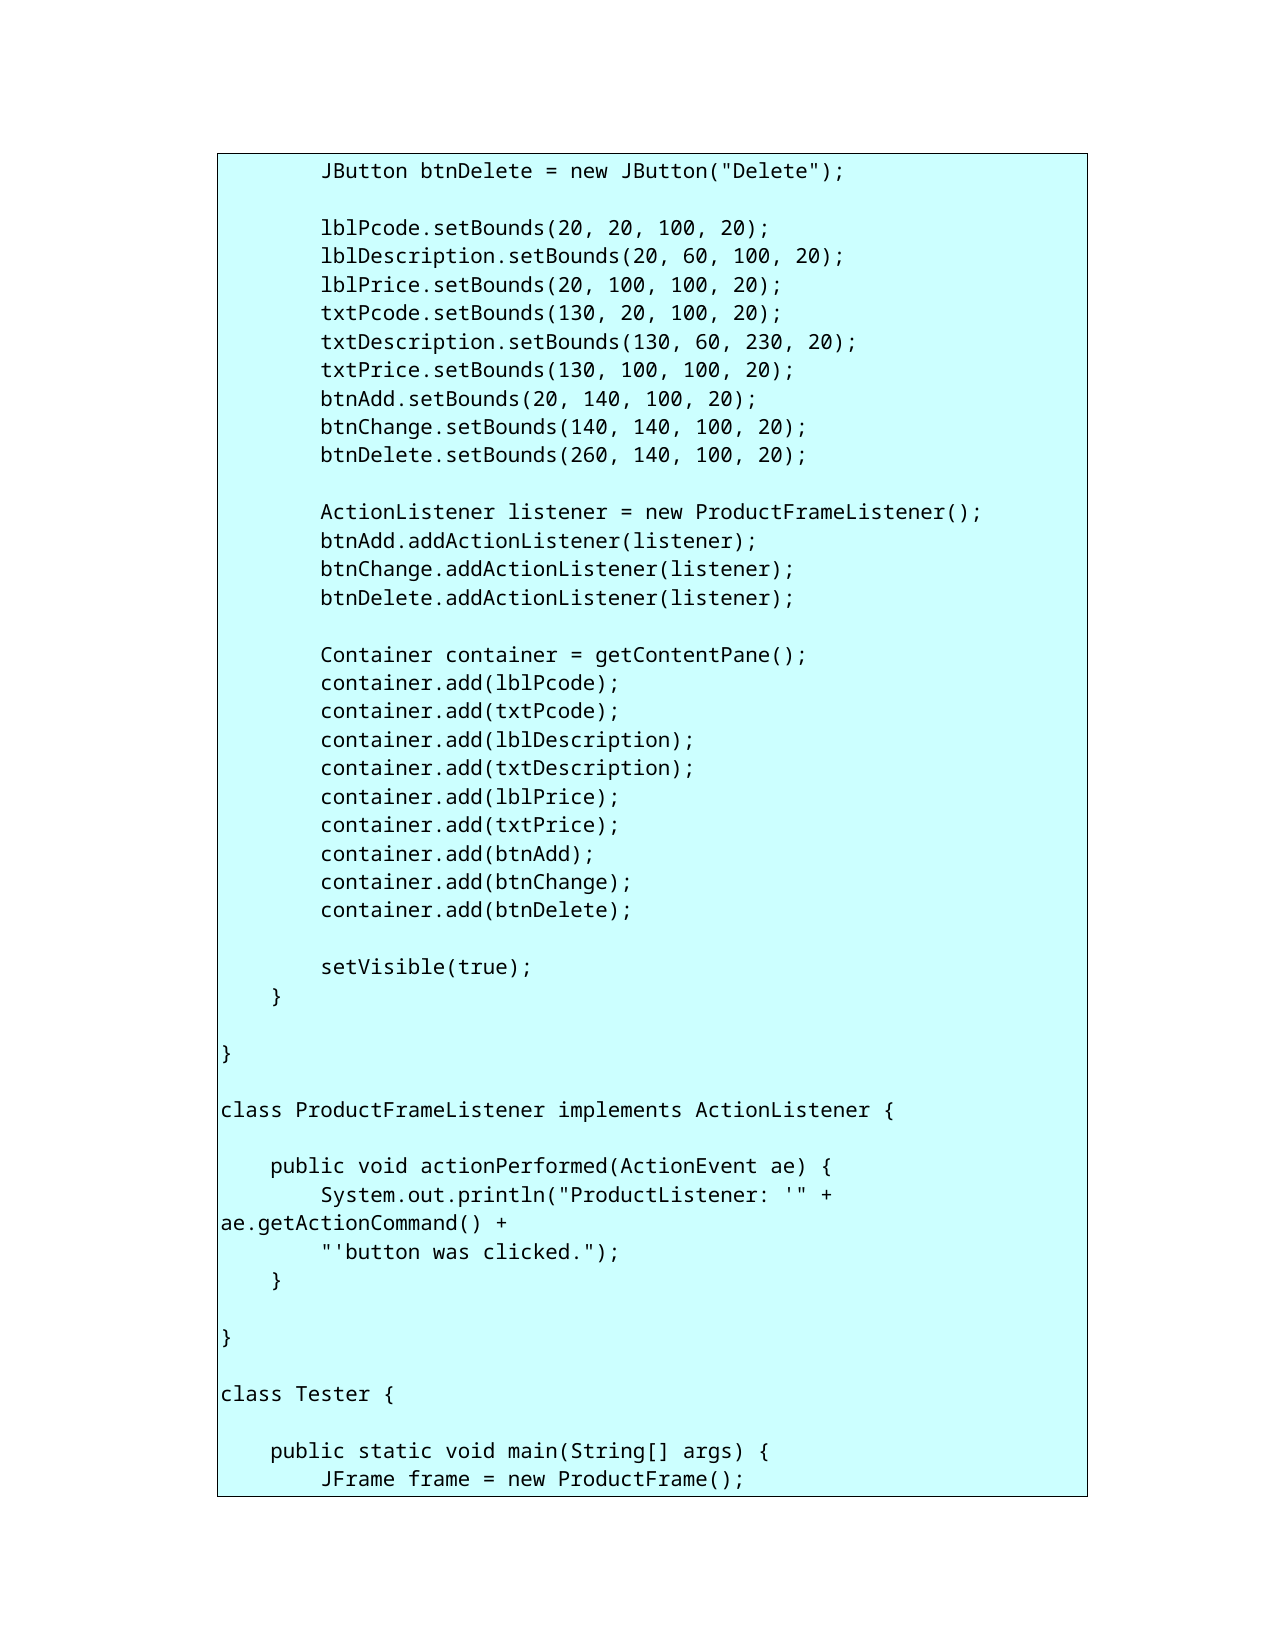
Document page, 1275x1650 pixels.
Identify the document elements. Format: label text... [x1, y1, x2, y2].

text JButton btnDelete = new JButton("Delete"); lblPcode.setBounds(20, 20, 100, 20); lblDescription.setBounds(20, 60, 100, 20); lblPrice.setBounds(20, 100, 100, 20); txtPcode.setBounds(130, 20, 100, 20); txtDescription.setBounds(130, 60, 230, 20); txtPrice.setBounds(130, 100, 100, 20); btnAdd.setBounds(20, 140, 100, 20); btnChange.setBounds(140, 140, 100, 20); btnDelete.setBounds(260, 140, 100, 20); ActionListener listener = new ProductFrameListener(); btnAdd.addActionListener(listener); btnChange.addActionListener(listener); btnDelete.addActionListener(listener); Container container = getContentPane(); container.add(lblPcode); container.add(txtPcode); container.add(lblDescription); container.add(txtDescription); container.add(lblPrice); container.add(txtPrice); container.add(btnAdd); container.add(btnChange); container.add(btnDelete); setVisible(true); } } class ProductFrameListener implements ActionListener { public void actionPerformed(ActionEvent ae) { System.out.println("ProductListener: '" + ae.getActionCommand() + "'button was clicked."); } } class Tester { public static void main(String[] args) { JFrame frame = new ProductFrame(); [218, 154, 1087, 1496]
